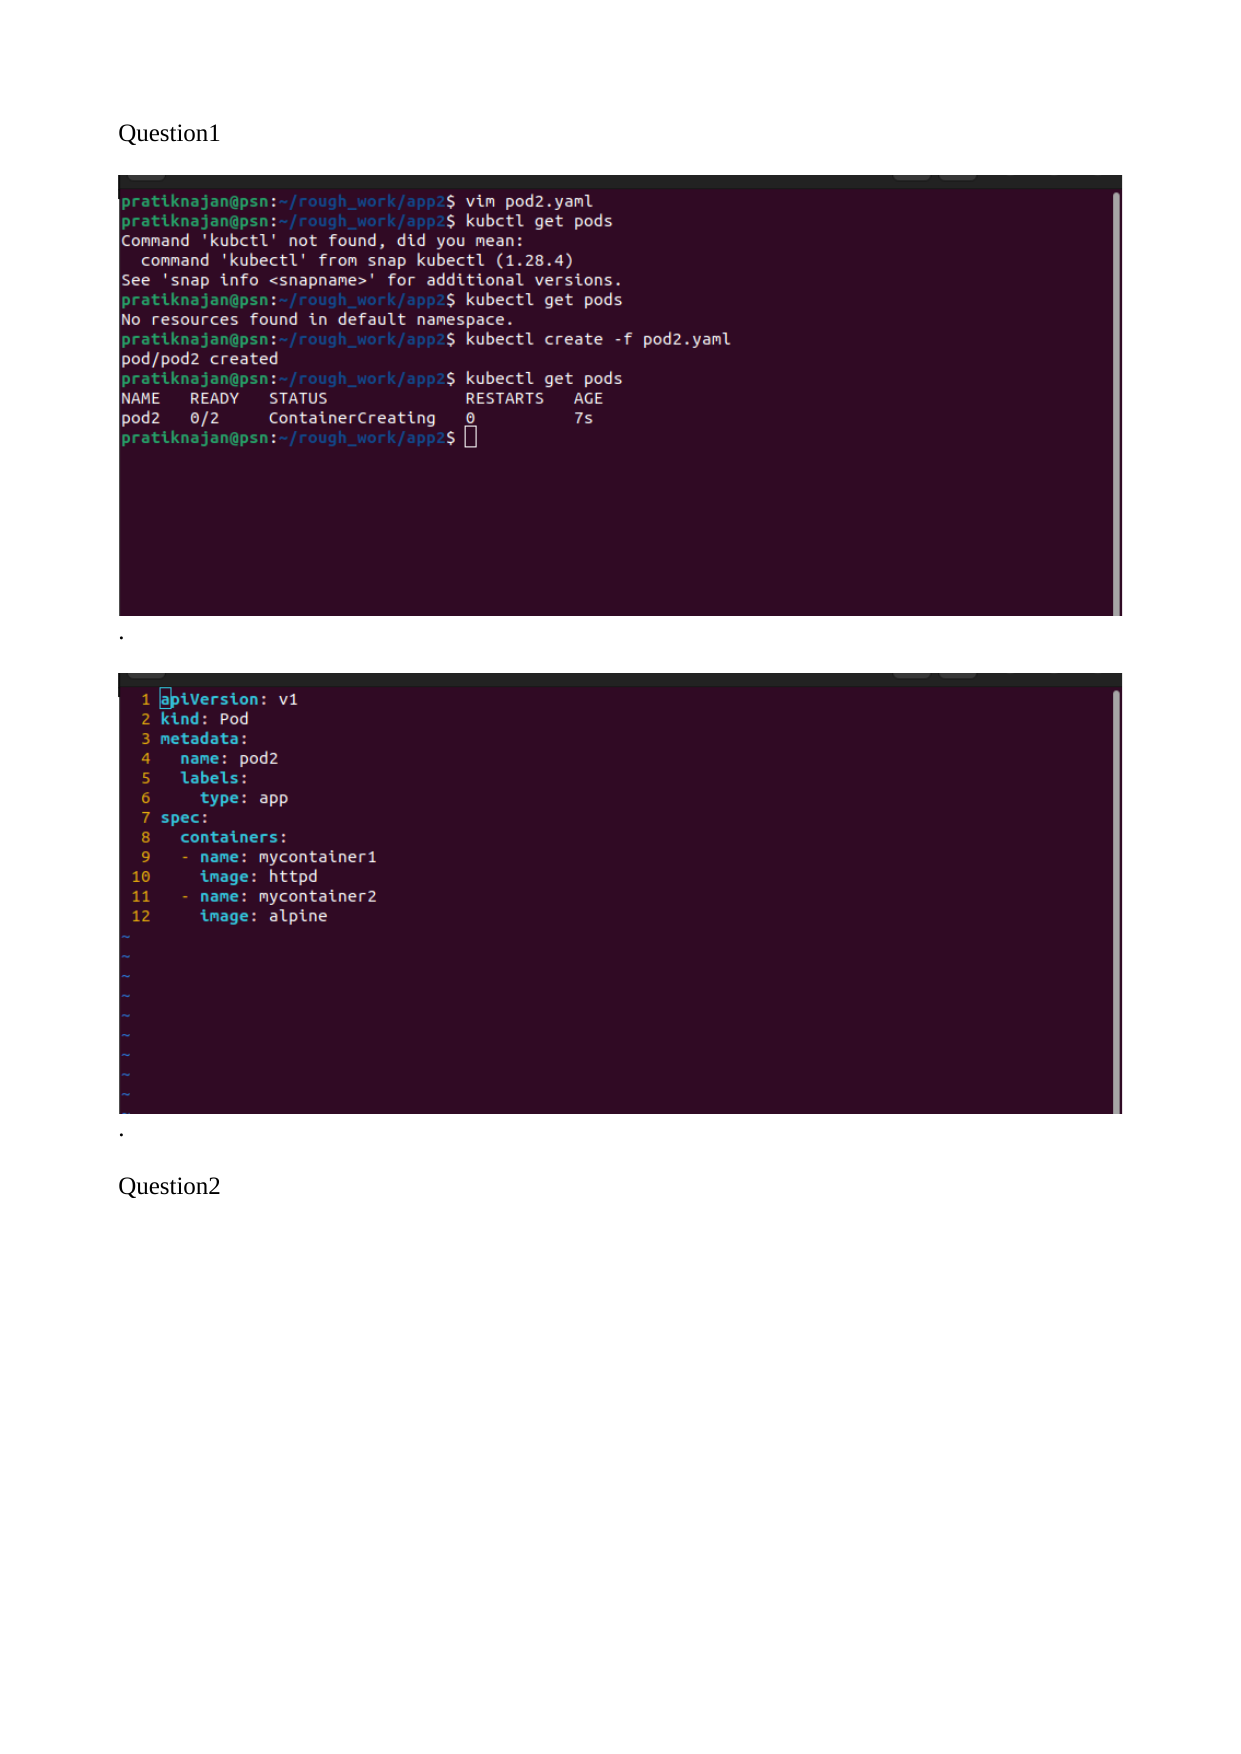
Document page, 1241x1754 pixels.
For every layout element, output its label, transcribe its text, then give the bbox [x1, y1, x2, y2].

text Question2 [118, 1171, 1122, 1200]
picture [118, 175, 1123, 616]
text . [118, 616, 1122, 644]
text . [118, 1114, 1122, 1142]
picture [118, 673, 1123, 1114]
text Question1 [118, 118, 1122, 147]
